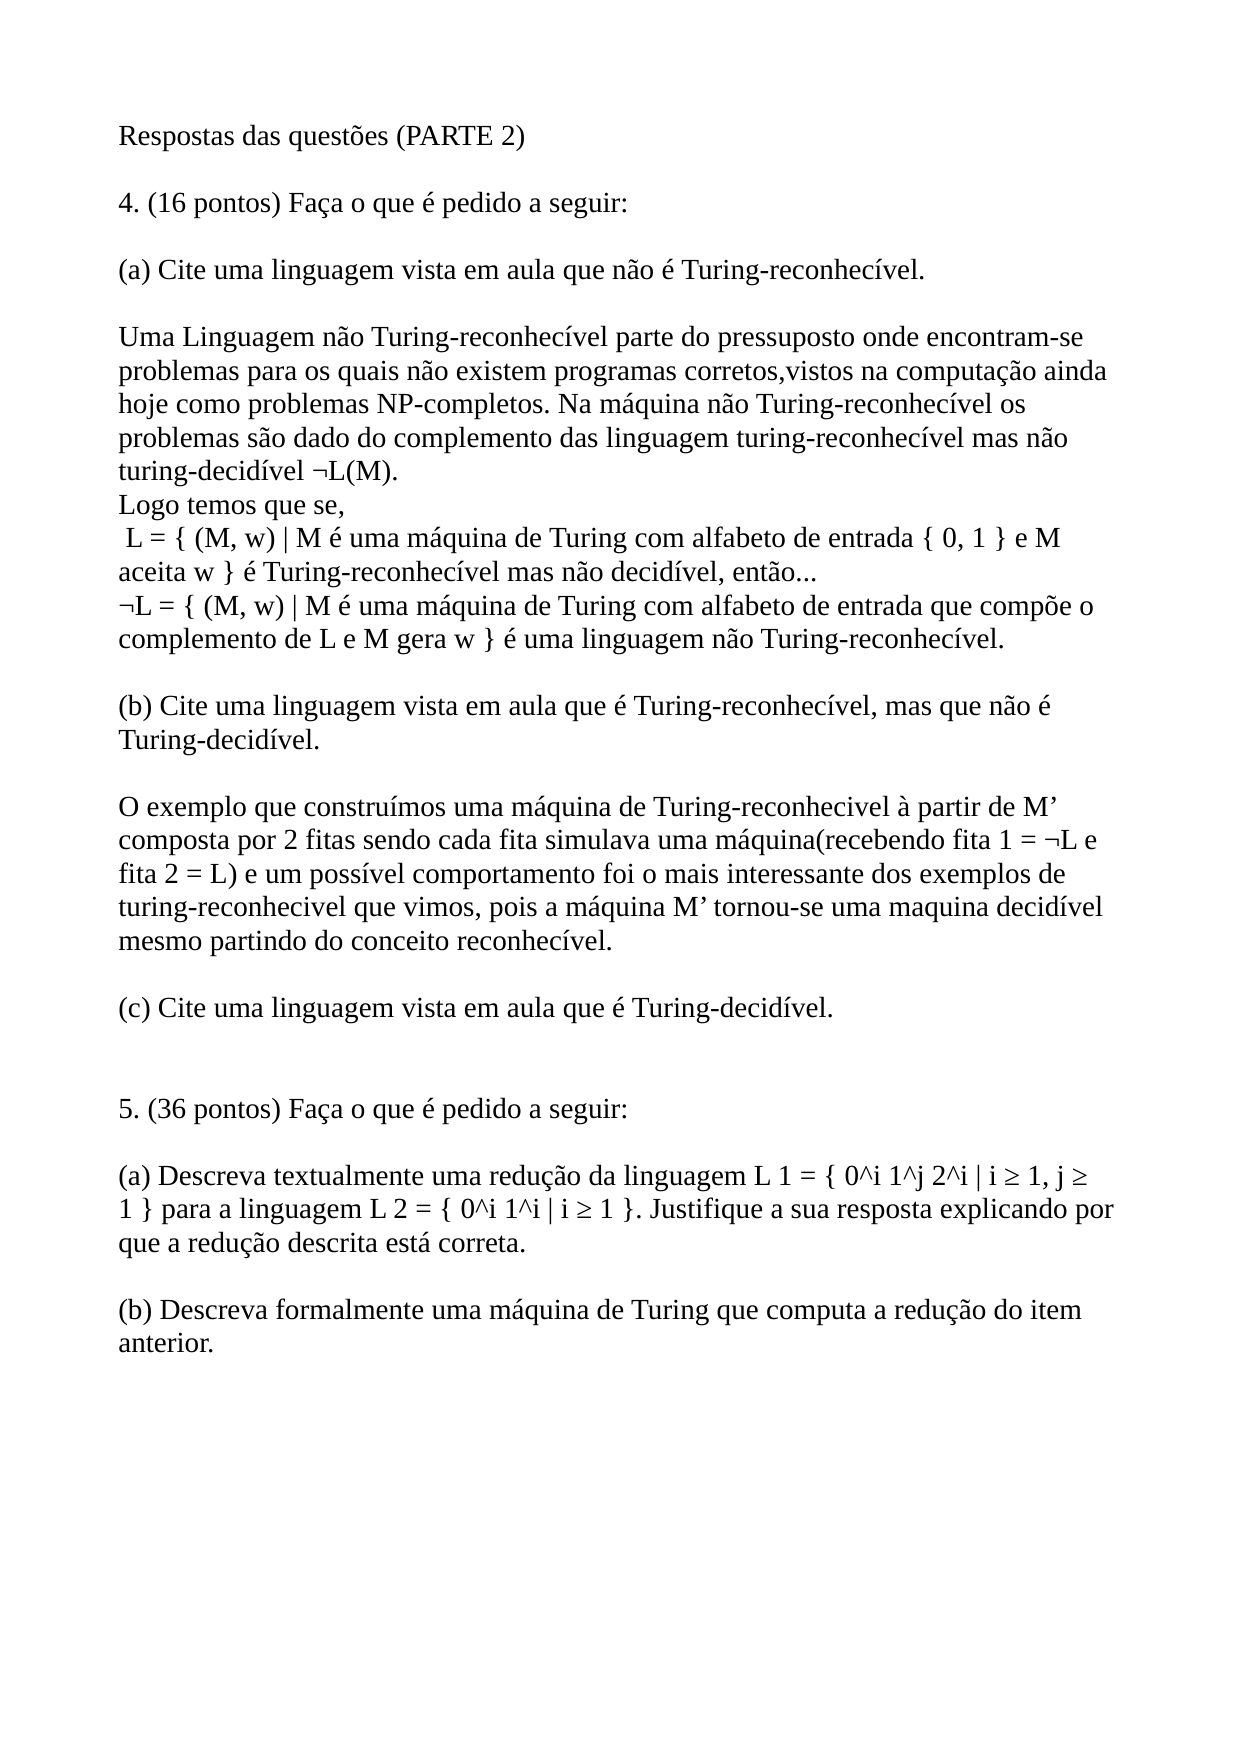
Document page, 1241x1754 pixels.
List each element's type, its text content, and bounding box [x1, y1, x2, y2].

text (b) Cite uma linguagem vista em aula que é Turing-reconhecível, mas que não é Turing-decidível. [118, 688, 1122, 755]
text 5. (36 pontos) Faça o que é pedido a seguir: [118, 1091, 1122, 1124]
text (b) Descreva formalmente uma máquina de Turing que computa a redução do item anterior. [118, 1292, 1122, 1359]
text Respostas das questões (PARTE 2) [118, 118, 1122, 152]
text O exemplo que construímos uma máquina de Turing-reconhecivel à partir de M’ composta por 2 fitas sendo cada fita simulava uma máquina(recebendo fita 1 = ¬L e fita 2 = L) e um possível comportamento foi o mais interessante dos exemplos de turing-reconhecivel que vimos, pois a máquina M’ tornou-se uma maquina decidível mesmo partindo do conceito reconhecível. [118, 789, 1122, 957]
text 4. (16 pontos) Faça o que é pedido a seguir: [118, 185, 1122, 219]
text (a) Descreva textualmente uma redução da linguagem L 1 = { 0^i 1^j 2^i | i ≥ 1, j ≥ 1 } para a linguagem L 2 = { 0^i 1^i | i ≥ 1 }. Justifique a sua resposta explicando por que a redução descrita está correta. [118, 1158, 1122, 1258]
text (a) Cite uma linguagem vista em aula que não é Turing-reconhecível. [118, 252, 1122, 286]
text Logo temos que se, [118, 487, 1122, 521]
text L = { (M, w) | M é uma máquina de Turing com alfabeto de entrada { 0, 1 } e M aceita w } é Turing-reconhecível mas não decidível, então... [118, 521, 1122, 588]
text ¬L = { (M, w) | M é uma máquina de Turing com alfabeto de entrada que compõe o complemento de L e M gera w } é uma linguagem não Turing-reconhecível. [118, 588, 1122, 655]
text (c) Cite uma linguagem vista em aula que é Turing-decidível. [118, 990, 1122, 1024]
text Uma Linguagem não Turing-reconhecível parte do pressuposto onde encontram-se problemas para os quais não existem programas corretos,vistos na computação ainda hoje como problemas NP-completos. Na máquina não Turing-reconhecível os problemas são dado do complemento das linguagem turing-reconhecível mas não turing-decidível ¬L(M). [118, 319, 1122, 487]
